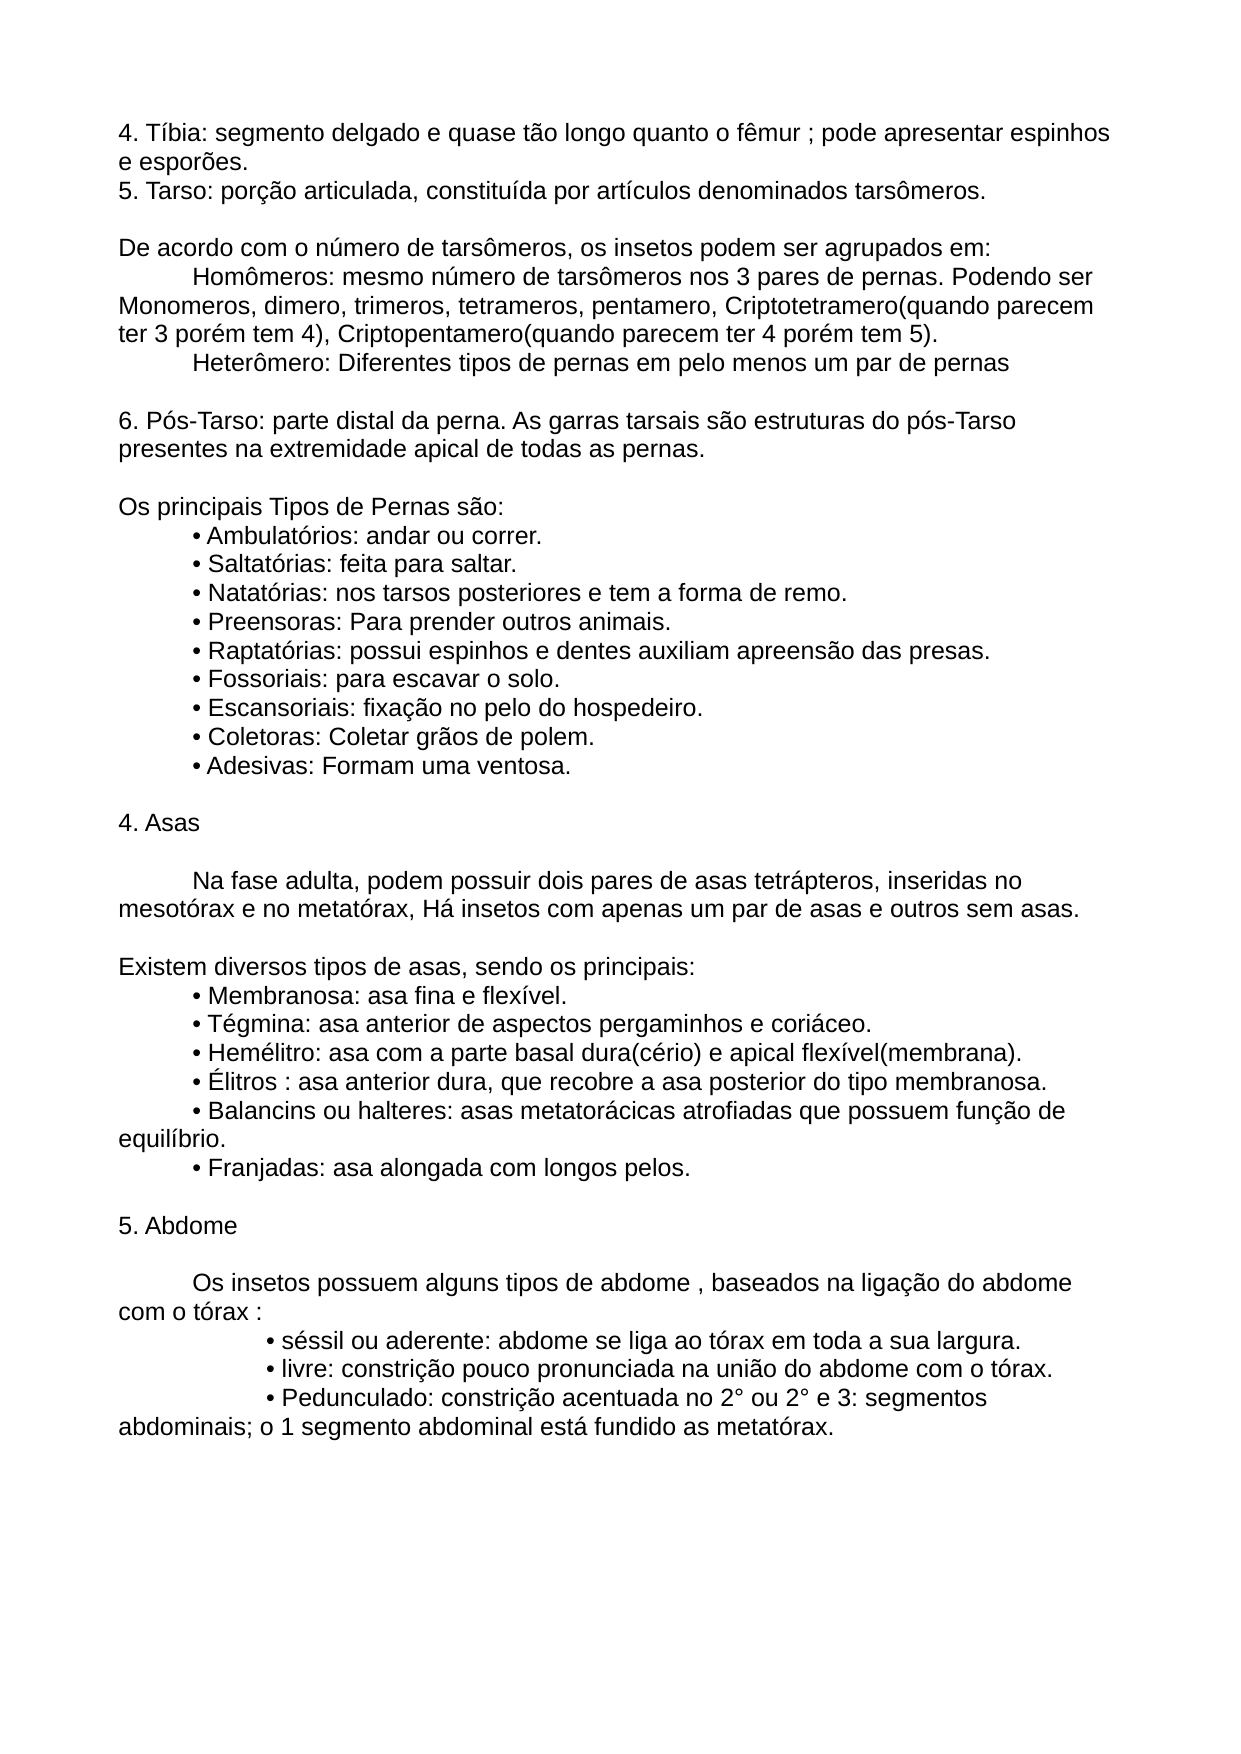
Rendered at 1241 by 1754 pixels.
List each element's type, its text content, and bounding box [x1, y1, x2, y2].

text • Coletoras: Coletar grãos de polem. [118, 722, 1122, 751]
text Na fase adulta, podem possuir dois pares de asas tetrápteros, inseridas no mesotórax e no metatórax, Há insetos com apenas um par de asas e outros sem asas. [118, 866, 1122, 923]
text 4. Asas [118, 808, 1122, 837]
text • séssil ou aderente: abdome se liga ao tórax em toda a sua largura. [118, 1326, 1122, 1354]
text • Saltatórias: feita para saltar. [118, 549, 1122, 578]
text • Balancins ou halteres: asas metatorácicas atrofiadas que possuem função de equilíbrio. [118, 1096, 1122, 1153]
text • Membranosa: asa fina e flexível. [118, 981, 1122, 1009]
text • Ambulatórios: andar ou correr. [118, 521, 1122, 549]
text • Fossoriais: para escavar o solo. [118, 664, 1122, 693]
text 4. Tíbia: segmento delgado e quase tão longo quanto o fêmur ; pode apresentar espinhos e esporões. [118, 118, 1122, 176]
text • Élitros : asa anterior dura, que recobre a asa posterior do tipo membranosa. [118, 1067, 1122, 1096]
text • Hemélitro: asa com a parte basal dura(cério) e apical flexível(membrana). [118, 1038, 1122, 1067]
text • Pedunculado: constrição acentuada no 2° ou 2° e 3: segmentos abdominais; o 1 segmento abdominal está fundido as metatórax. [118, 1383, 1122, 1441]
text • livre: constrição pouco pronunciada na união do abdome com o tórax. [118, 1354, 1122, 1383]
text Homômeros: mesmo número de tarsômeros nos 3 pares de pernas. Podendo ser Monomeros, dimero, trimeros, tetrameros, pentamero, Criptotetramero(quando parecem ter 3 porém tem 4), Criptopentamero(quando parecem ter 4 porém tem 5). [118, 262, 1122, 348]
text Existem diversos tipos de asas, sendo os principais: [118, 952, 1122, 981]
text 5. Tarso: porção articulada, constituída por artículos denominados tarsômeros. [118, 176, 1122, 204]
text Os principais Tipos de Pernas são: [118, 492, 1122, 521]
text 6. Pós-Tarso: parte distal da perna. As garras tarsais são estruturas do pós-Tarso presentes na extremidade apical de todas as pernas. [118, 406, 1122, 463]
text • Escansoriais: fixação no pelo do hospedeiro. [118, 693, 1122, 722]
text Heterômero: Diferentes tipos de pernas em pelo menos um par de pernas [118, 348, 1122, 377]
text • Natatórias: nos tarsos posteriores e tem a forma de remo. [118, 578, 1122, 607]
text Os insetos possuem alguns tipos de abdome , baseados na ligação do abdome com o tórax : [118, 1268, 1122, 1326]
text • Tégmina: asa anterior de aspectos pergaminhos e coriáceo. [118, 1009, 1122, 1038]
text De acordo com o número de tarsômeros, os insetos podem ser agrupados em: [118, 233, 1122, 262]
text • Preensoras: Para prender outros animais. [118, 607, 1122, 636]
text 5. Abdome [118, 1211, 1122, 1239]
text • Adesivas: Formam uma ventosa. [118, 751, 1122, 779]
text • Raptatórias: possui espinhos e dentes auxiliam apreensão das presas. [118, 636, 1122, 664]
text • Franjadas: asa alongada com longos pelos. [118, 1153, 1122, 1182]
